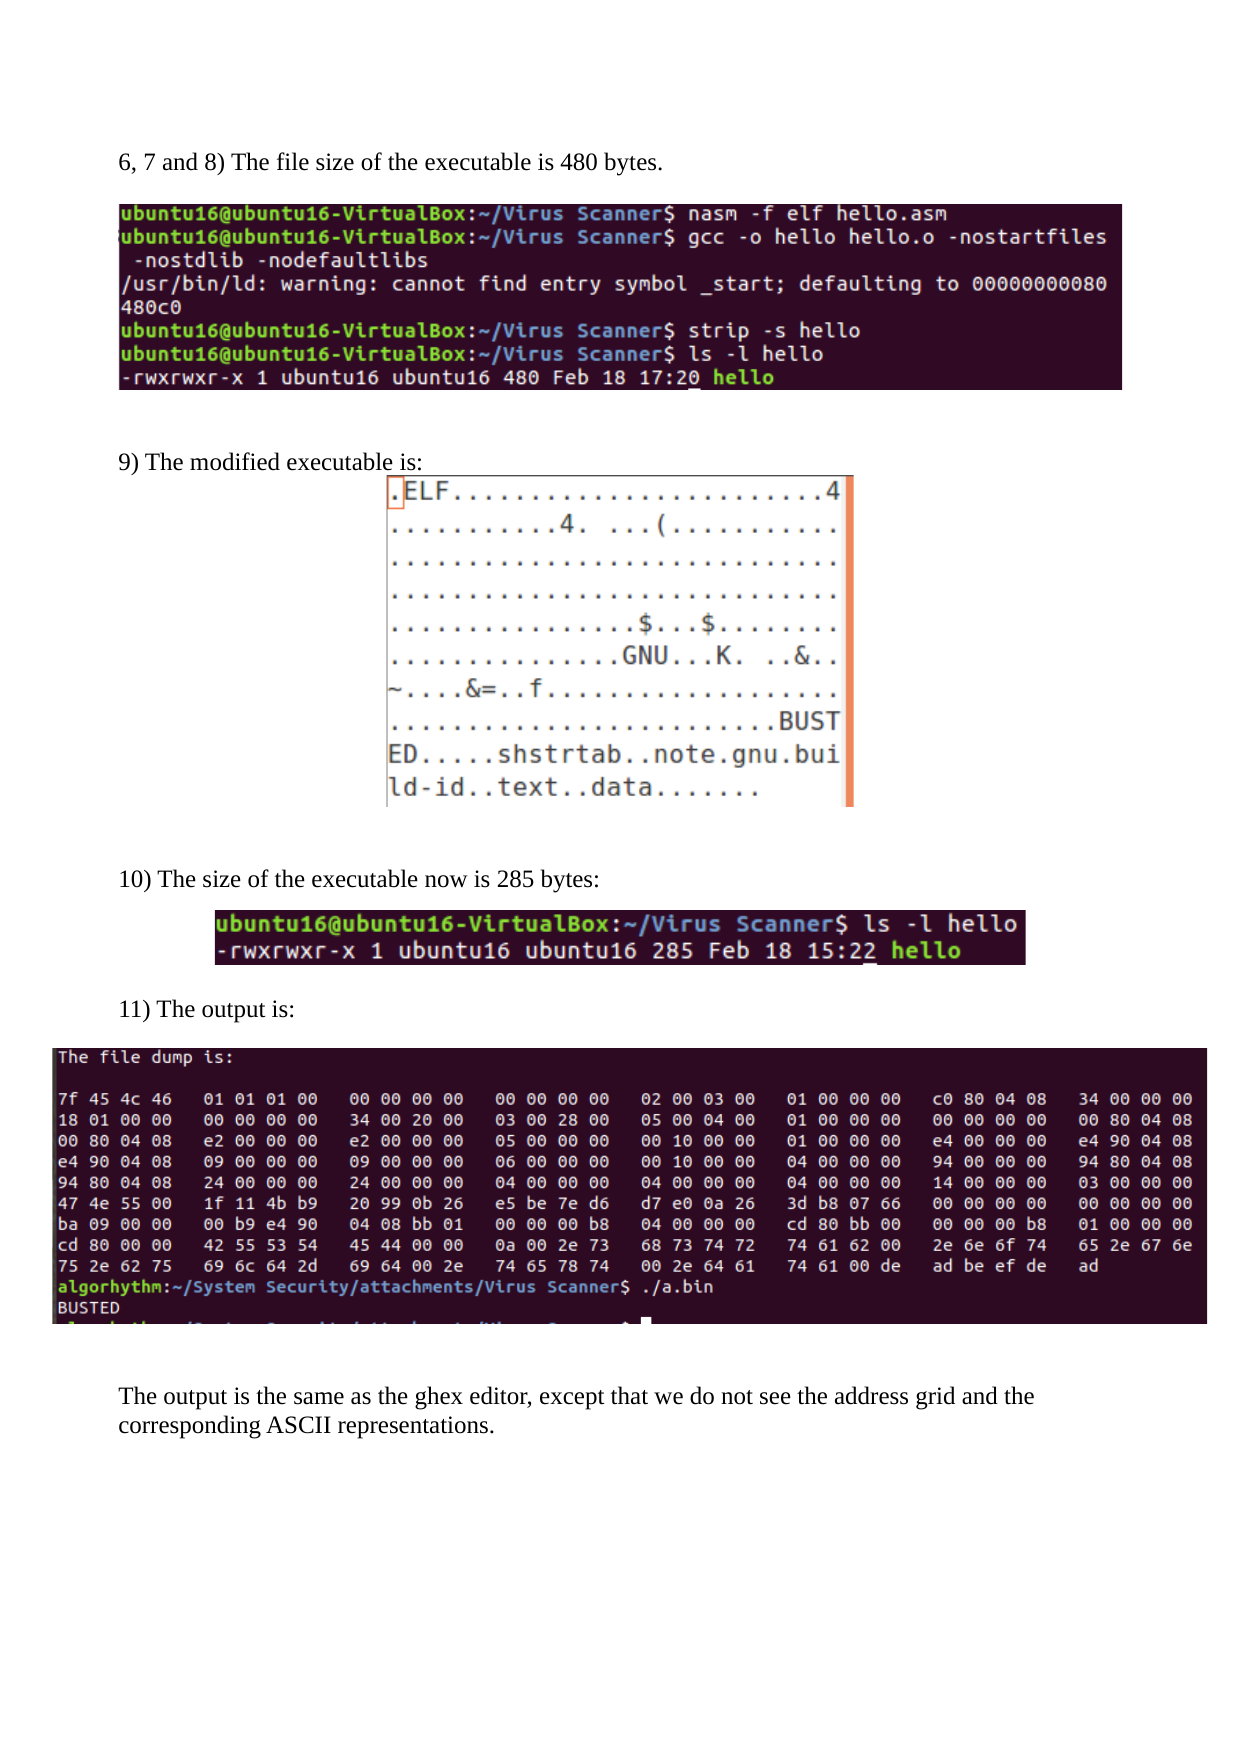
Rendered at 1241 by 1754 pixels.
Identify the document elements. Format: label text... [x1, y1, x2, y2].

text 10) The size of the executable now is 285 bytes: [118, 864, 1122, 893]
text 6, 7 and 8) The file size of the executable is 480 bytes. [118, 147, 1122, 176]
text 9) The modified executable is: [118, 447, 1122, 476]
picture [214, 910, 1026, 965]
picture [118, 204, 1123, 390]
text The output is the same as the ghex editor, except that we do not see the address grid and the corresponding ASCII representations. [118, 1381, 1122, 1439]
picture [386, 475, 854, 807]
picture [52, 1048, 1208, 1324]
text 11) The output is: [118, 994, 1122, 1022]
